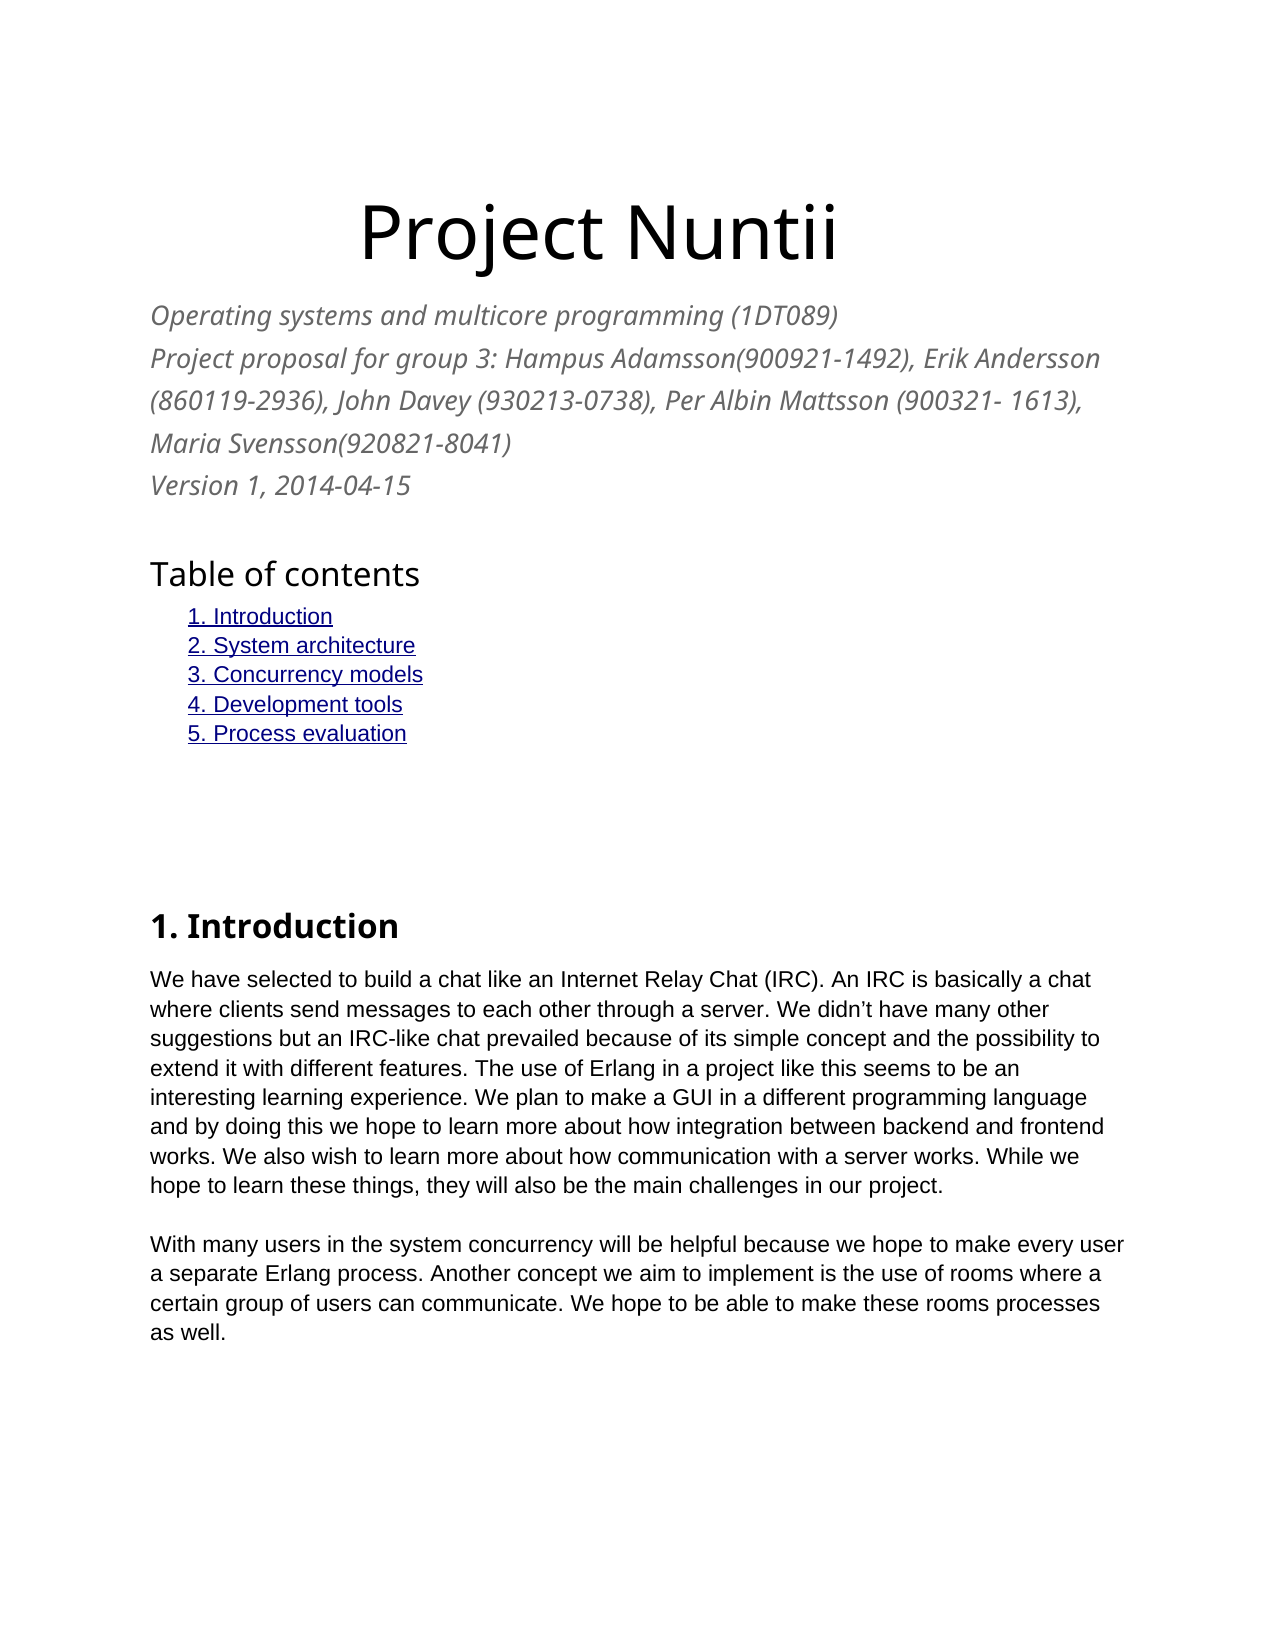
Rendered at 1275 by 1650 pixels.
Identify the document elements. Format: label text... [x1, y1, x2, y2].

text Version 1, 2014-04-15 [150, 466, 1125, 503]
text Project proposal for group 3: Hampus Adamsson(900921-1492), Erik Andersson (860119-2936), John Davey (930213-0738), Per Albin Mattsson (900321- 1613), Maria Svensson(920821-8041) [150, 339, 1125, 461]
text Operating systems and multicore programming (1DT089) [150, 297, 1125, 334]
text 3. Concurrency models [187, 662, 1125, 688]
text Table of contents [150, 551, 1125, 597]
text 1. Introduction [187, 603, 1125, 629]
text We have selected to build a chat like an Internet Relay Chat (IRC). An IRC is basically a chat where clients send messages to each other through a server. We didn’t have many other suggestions but an IRC-like chat prevailed because of its simple concept and the possibility to extend it with different features. The use of Erlang in a project like this seems to be an interesting learning experience. We plan to make a GUI in a different programming language and by doing this we hope to learn more about how integration between backend and frontend works. We also wish to learn more about how communication with a server works. While we hope to learn these things, they will also be the main challenges in our project. [150, 967, 1125, 1198]
text 4. Development tools [187, 692, 1125, 717]
text 5. Process evaluation [187, 721, 1125, 747]
text 2. System architecture [187, 633, 1125, 658]
text With many users in the system concurrency will be helpful because we hope to make every user a separate Erlang process. Another concept we aim to implement is the use of rooms where a certain group of users can communicate. We hope to be able to make these rooms processes as well. [150, 1232, 1125, 1345]
text Project Nuntii [300, 179, 1125, 282]
subtitle 1. Introduction [150, 902, 1125, 948]
